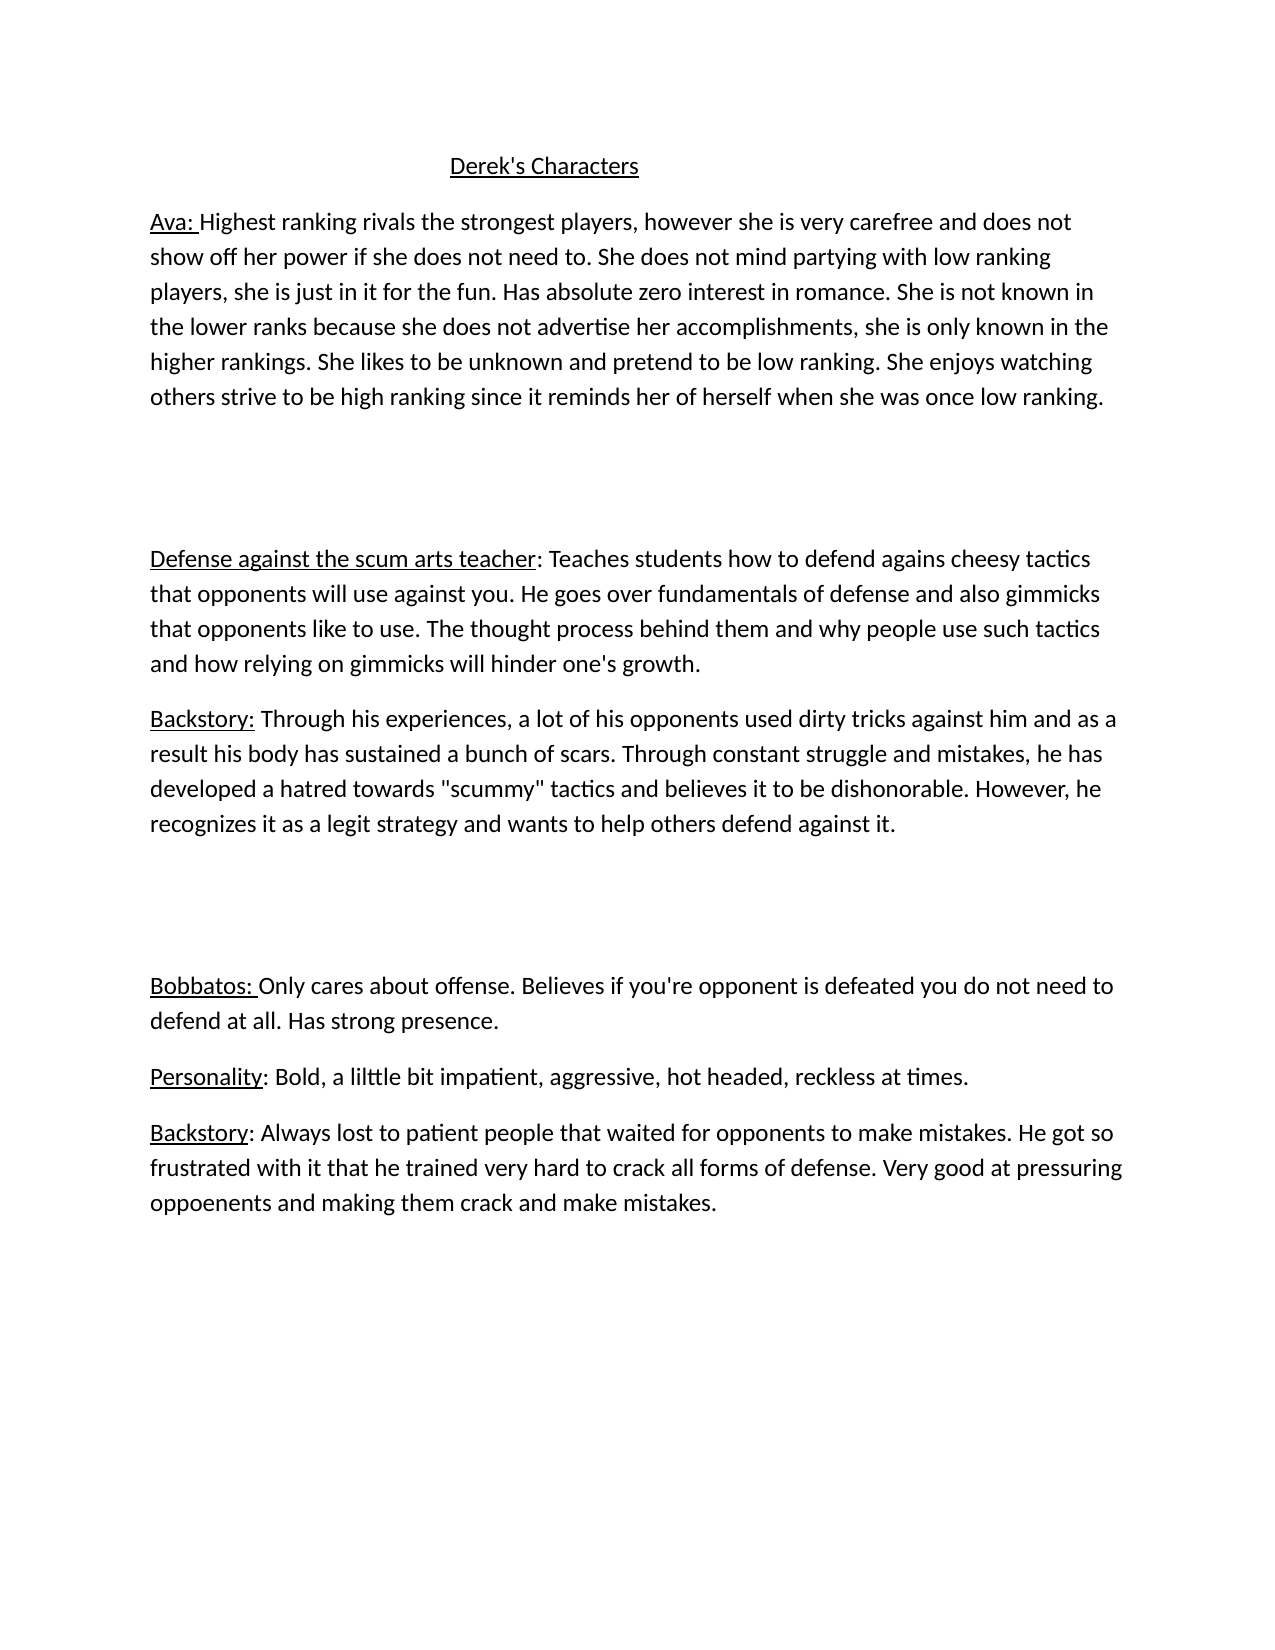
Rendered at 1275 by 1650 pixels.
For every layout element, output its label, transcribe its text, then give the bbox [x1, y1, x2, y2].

text Derek's Characters [150, 150, 1125, 181]
text Bobbatos: Only cares about offense. Believes if you're opponent is defeated you do not need to defend at all. Has strong presence. [150, 970, 1125, 1036]
text Personality: Bold, a lilttle bit impatient, aggressive, hot headed, reckless at times. [150, 1061, 1125, 1092]
text Defense against the scum arts teacher: Teaches students how to defend agains cheesy tactics that opponents will use against you. He goes over fundamentals of defense and also gimmicks that opponents like to use. The thought process behind them and why people use such tactics and how relying on gimmicks will hinder one's growth. [150, 543, 1125, 678]
text Ava: Highest ranking rivals the strongest players, however she is very carefree and does not show off her power if she does not need to. She does not mind partying with low ranking players, she is just in it for the fun. Has absolute zero interest in romance. She is not known in the lower ranks because she does not advertise her accomplishments, she is only known in the higher rankings. She likes to be unknown and pretend to be low ranking. She enjoys watching others strive to be high ranking since it reminds her of herself when she was once low ranking. [150, 206, 1125, 411]
text Backstory: Through his experiences, a lot of his opponents used dirty tricks against him and as a result his body has sustained a bunch of scars. Through constant struggle and mistakes, he has developed a hatred towards "scummy" tactics and believes it to be dishonorable. However, he recognizes it as a legit strategy and wants to help others defend against it. [150, 703, 1125, 839]
text Backstory: Always lost to patient people that waited for opponents to make mistakes. He got so frustrated with it that he trained very hard to crack all forms of defense. Very good at pressuring oppoenents and making them crack and make mistakes. [150, 1117, 1125, 1218]
